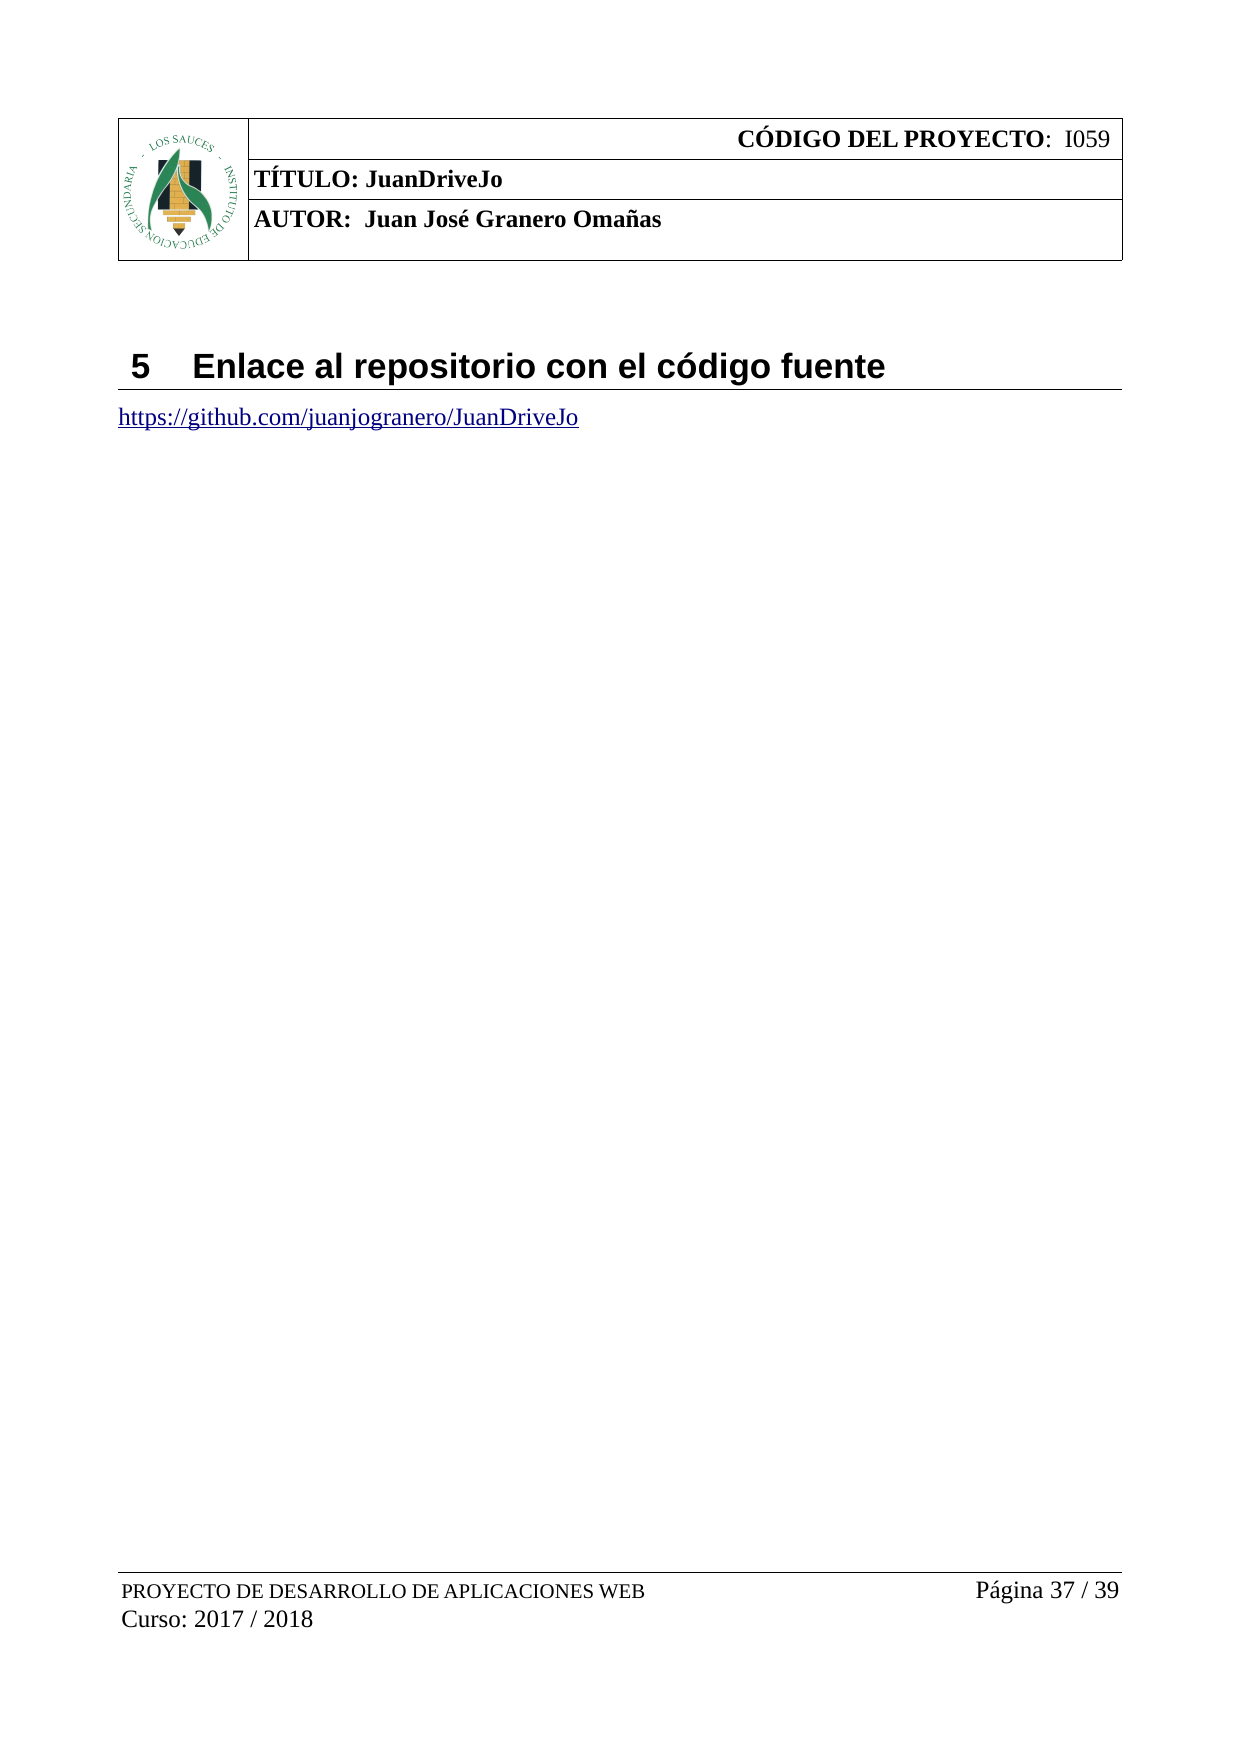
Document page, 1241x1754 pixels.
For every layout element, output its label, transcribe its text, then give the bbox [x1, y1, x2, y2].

picture [112, 123, 254, 257]
subtitle Enlace al repositorio con el código fuente [118, 343, 1122, 389]
text https://github.com/juanjogranero/JuanDriveJo [118, 402, 1122, 431]
